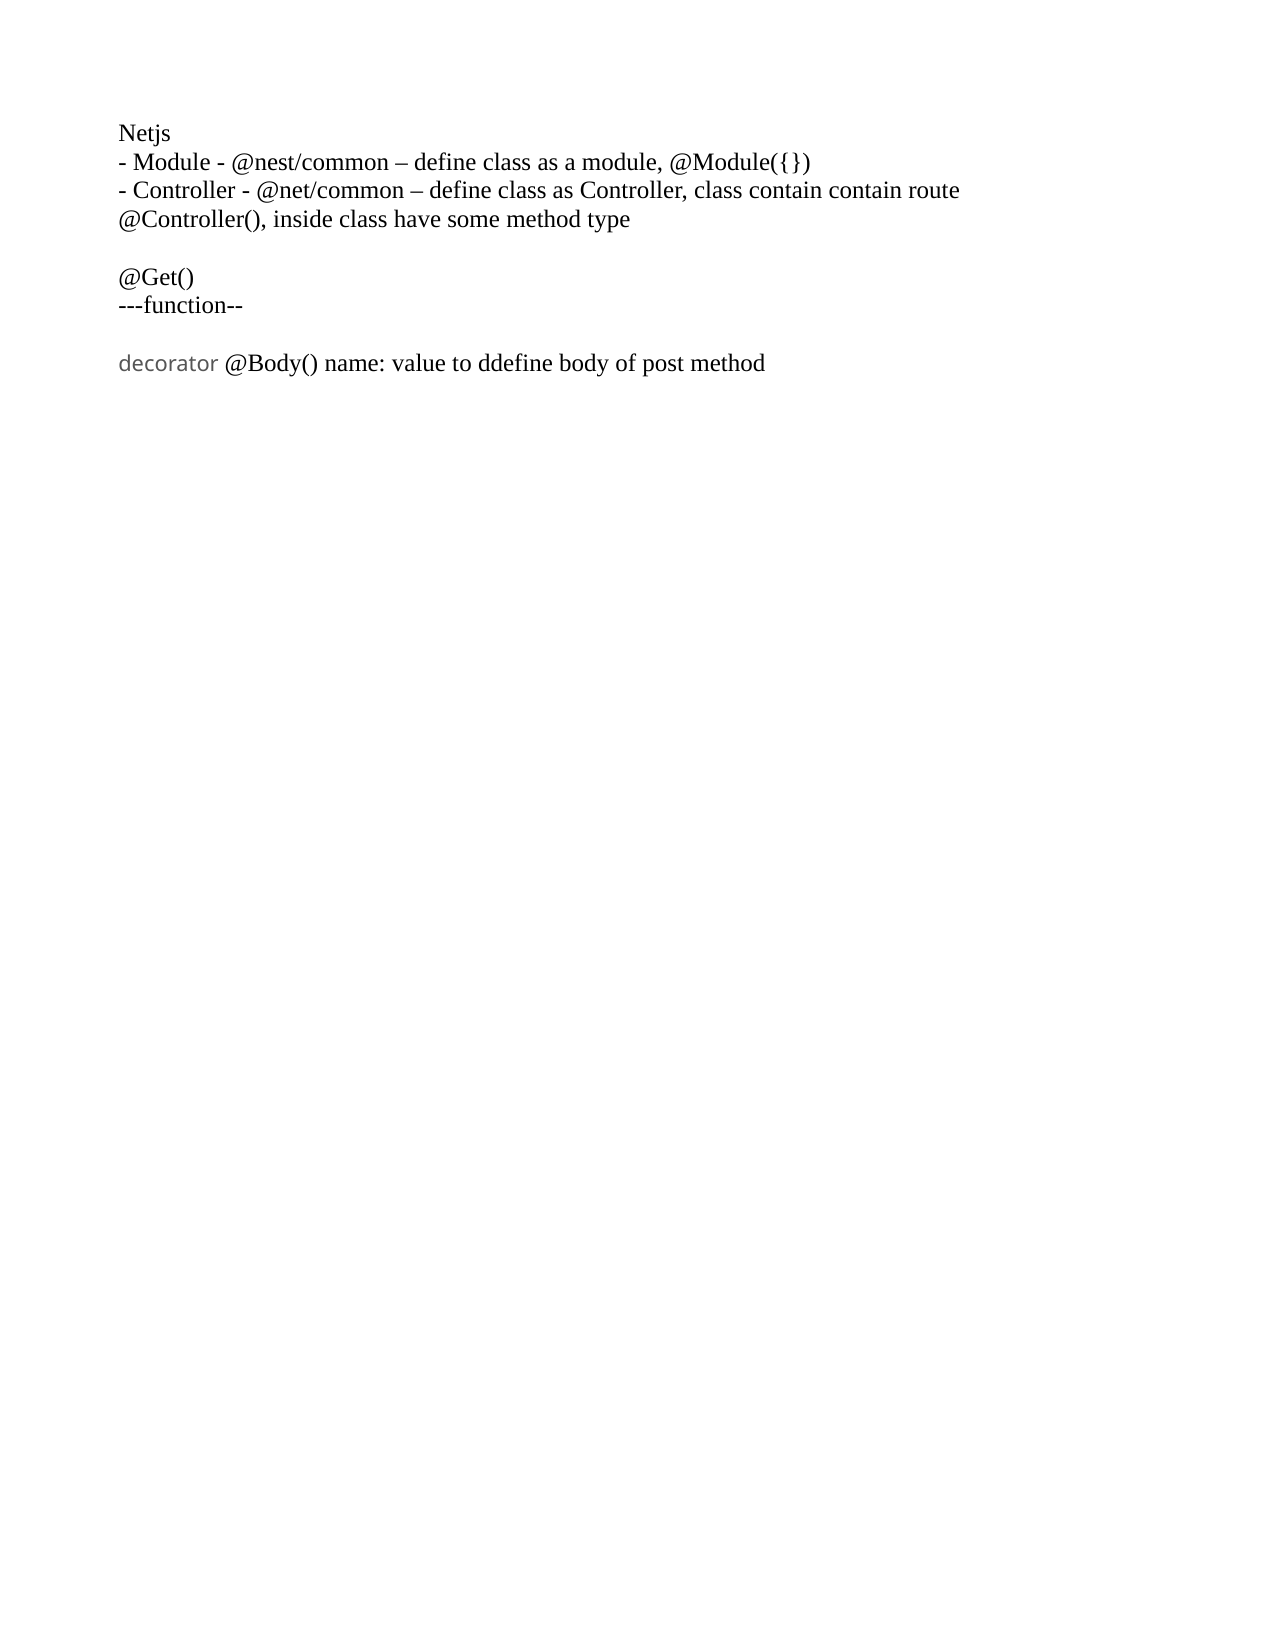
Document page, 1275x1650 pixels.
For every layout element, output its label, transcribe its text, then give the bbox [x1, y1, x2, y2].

text - Controller - @net/common – define class as Controller, class contain contain route [118, 176, 1157, 204]
text decorator @Body() name: value to ddefine body of post method [118, 348, 1157, 378]
text - Module - @nest/common – define class as a module, @Module({}) [118, 147, 1157, 176]
text @Controller(), inside class have some method type [118, 204, 1157, 233]
text ---function-- [118, 291, 1157, 319]
text @Get() [118, 262, 1157, 291]
text Netjs [118, 118, 1157, 147]
